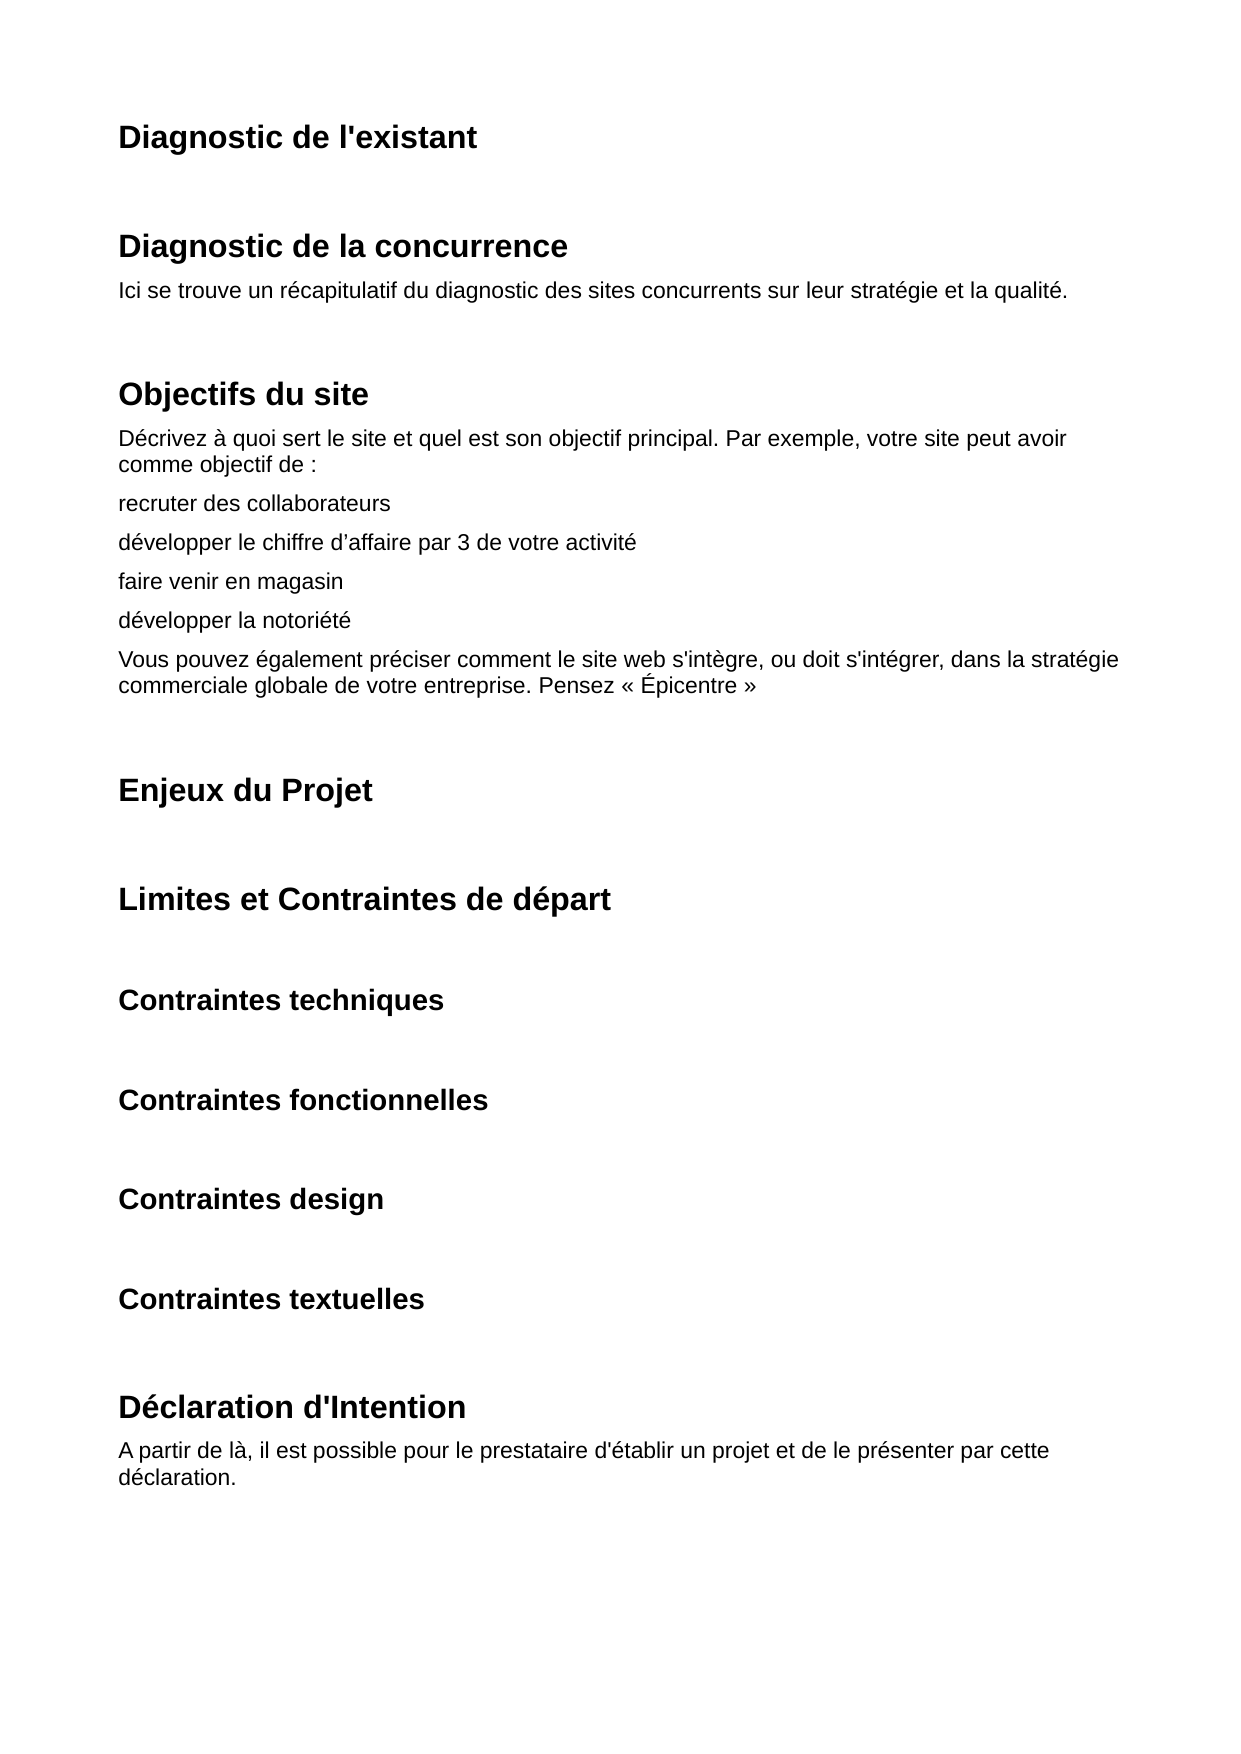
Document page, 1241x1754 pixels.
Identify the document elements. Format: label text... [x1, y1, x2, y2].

text Ici se trouve un récapitulatif du diagnostic des sites concurrents sur leur stratégie et la qualité. [118, 277, 1122, 303]
subtitle Objectifs du site [118, 376, 1122, 413]
subtitle Diagnostic de l'existant [118, 118, 1122, 155]
subtitle Enjeux du Projet [118, 771, 1122, 808]
subtitle Diagnostic de la concurrence [118, 227, 1122, 264]
text Décrivez à quoi sert le site et quel est son objectif principal. Par exemple, votre site peut avoir comme objectif de : [118, 425, 1122, 478]
subtitle Contraintes textuelles [118, 1282, 1122, 1316]
subtitle Limites et Contraintes de départ [118, 880, 1122, 917]
subtitle Déclaration d'Intention [118, 1388, 1122, 1425]
subtitle Contraintes fonctionnelles [118, 1083, 1122, 1116]
text développer la notoriété [118, 607, 1122, 633]
subtitle Contraintes design [118, 1182, 1122, 1216]
text Vous pouvez également préciser comment le site web s'intègre, ou doit s'intégrer, dans la stratégie commerciale globale de votre entreprise. Pensez « Épicentre » [118, 646, 1122, 698]
text faire venir en magasin [118, 568, 1122, 594]
text recruter des collaborateurs [118, 490, 1122, 517]
subtitle Contraintes techniques [118, 983, 1122, 1017]
text A partir de là, il est possible pour le prestataire d'établir un projet et de le présenter par cette déclaration. [118, 1437, 1122, 1490]
text développer le chiffre d’affaire par 3 de votre activité [118, 529, 1122, 556]
